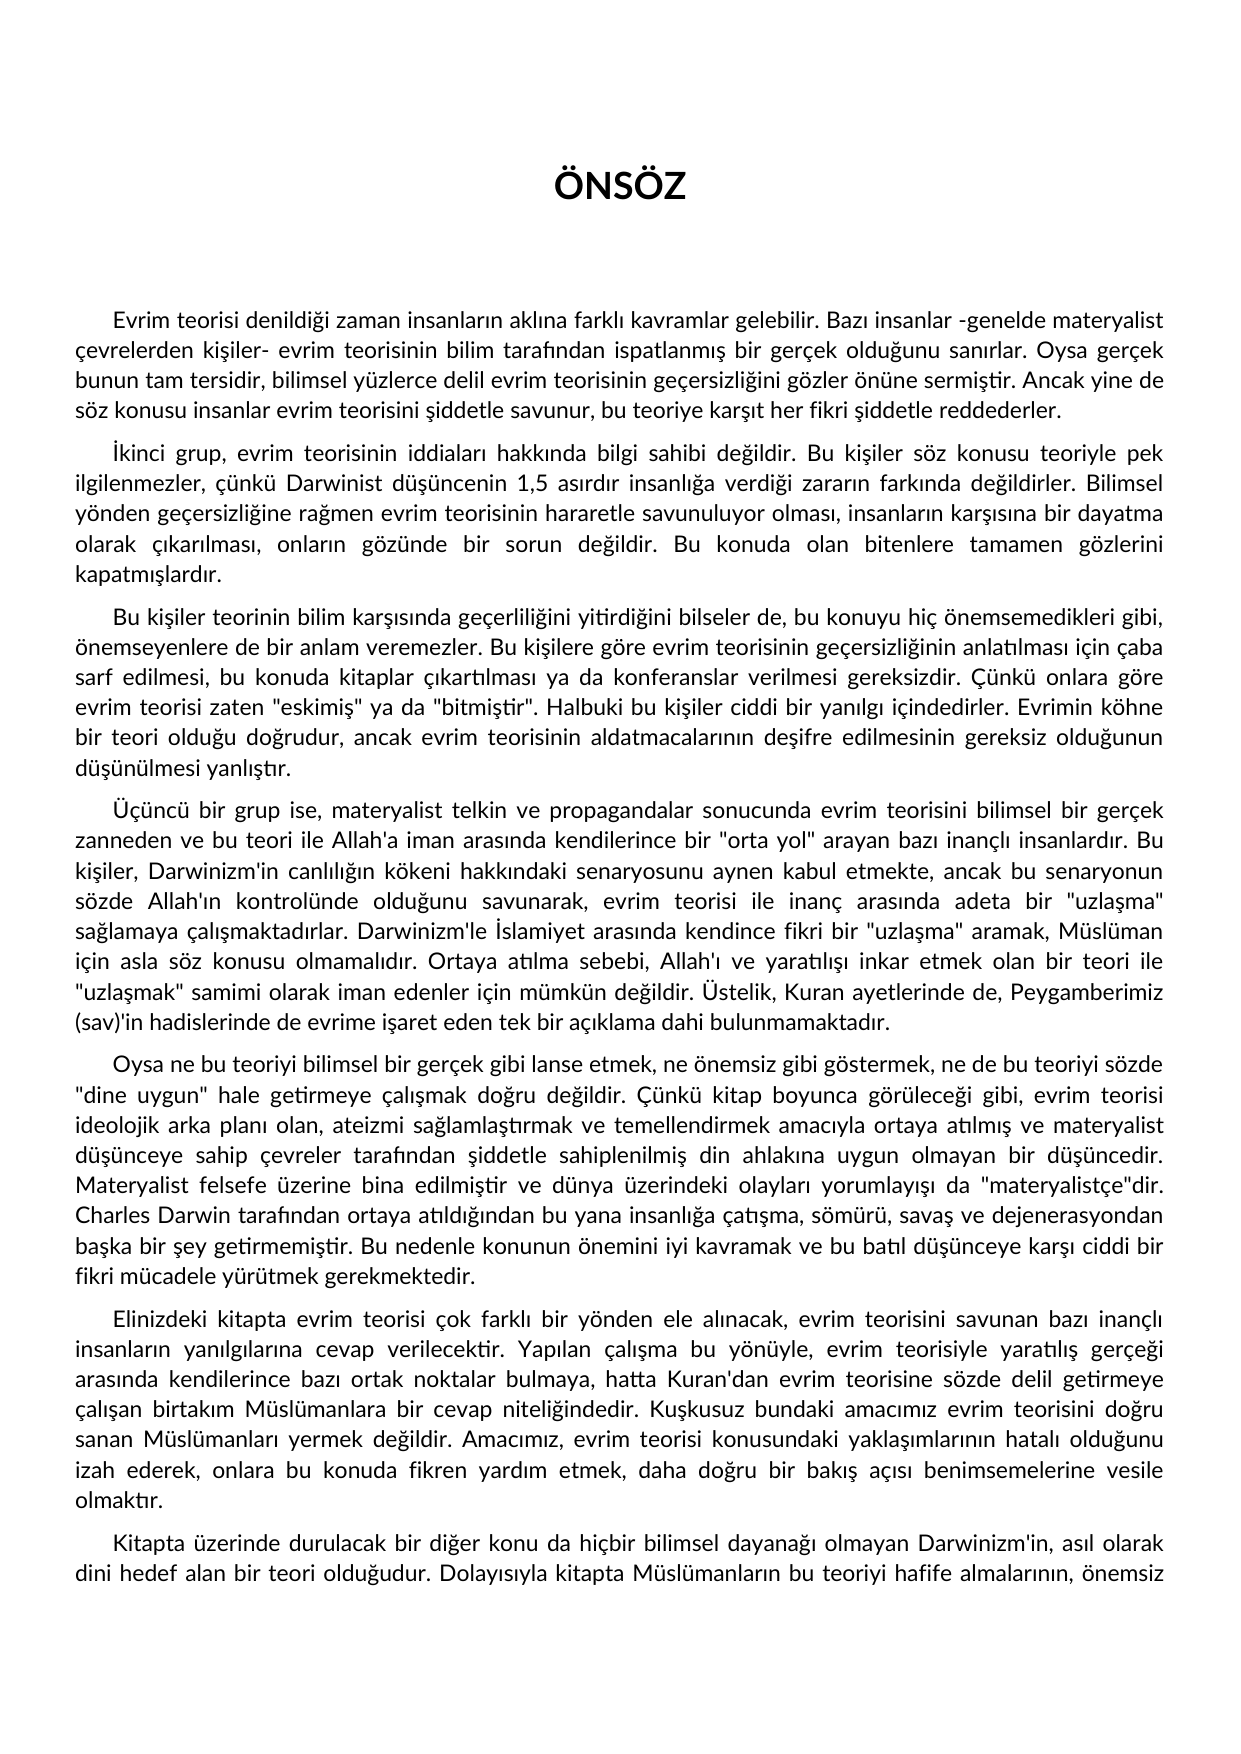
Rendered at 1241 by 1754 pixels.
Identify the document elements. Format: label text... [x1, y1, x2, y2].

text Kitapta üzerinde durulacak bir diğer konu da hiçbir bilimsel dayanağı olmayan Darwinizm'in, asıl olarak dini hedef alan bir teori olduğudur. Dolayısıyla kitapta Müslümanların bu teoriyi hafife almalarının, önemsiz [75, 1528, 1165, 1586]
text Elinizdeki kitapta evrim teorisi çok farklı bir yönden ele alınacak, evrim teorisini savunan bazı inançlı insanların yanılgılarına cevap verilecektir. Yapılan çalışma bu yönüyle, evrim teorisiyle yaratılış gerçeği arasında kendilerince bazı ortak noktalar bulmaya, hatta Kuran'dan evrim teorisine sözde delil getirmeye çalışan birtakım Müslümanlara bir cevap niteliğindedir. Kuşkusuz bundaki amacımız evrim teorisini doğru sanan Müslümanları yermek değildir. Amacımız, evrim teorisi konusundaki yaklaşımlarının hatalı olduğunu izah ederek, onlara bu konuda fikren yardım etmek, daha doğru bir bakış açısı benimsemelerine vesile olmaktır. [75, 1304, 1165, 1513]
text Evrim teorisi denildiği zaman insanların aklına farklı kavramlar gelebilir. Bazı insanlar -genelde materyalist çevrelerden kişiler- evrim teorisinin bilim tarafından ispatlanmış bir gerçek olduğunu sanırlar. Oysa gerçek bunun tam tersidir, bilimsel yüzlerce delil evrim teorisinin geçersizliğini gözler önüne sermiştir. Ancak yine de söz konusu insanlar evrim teorisini şiddetle savunur, bu teoriye karşıt her fikri şiddetle reddederler. [75, 305, 1165, 423]
text Bu kişiler teorinin bilim karşısında geçerliliğini yitirdiğini bilseler de, bu konuyu hiç önemsemedikleri gibi, önemseyenlere de bir anlam veremezler. Bu kişilere göre evrim teorisinin geçersizliğinin anlatılması için çaba sarf edilmesi, bu konuda kitaplar çıkartılması ya da konferanslar verilmesi gereksizdir. Çünkü onlara göre evrim teorisi zaten "eskimiş" ya da "bitmiştir". Halbuki bu kişiler ciddi bir yanılgı içindedirler. Evrimin köhne bir teori olduğu doğrudur, ancak evrim teorisinin aldatmacalarının deşifre edilmesinin gereksiz olduğunun düşünülmesi yanlıştır. [75, 602, 1165, 781]
text Üçüncü bir grup ise, materyalist telkin ve propagandalar sonucunda evrim teorisini bilimsel bir gerçek zanneden ve bu teori ile Allah'a iman arasında kendilerince bir "orta yol" arayan bazı inançlı insanlardır. Bu kişiler, Darwinizm'in canlılığın kökeni hakkındaki senaryosunu aynen kabul etmekte, ancak bu senaryonun sözde Allah'ın kontrolünde olduğunu savunarak, evrim teorisi ile inanç arasında adeta bir "uzlaşma" sağlamaya çalışmaktadırlar. Darwinizm'le İslamiyet arasında kendince fikri bir "uzlaşma" aramak, Müslüman için asla söz konusu olmamalıdır. Ortaya atılma sebebi, Allah'ı ve yaratılışı inkar etmek olan bir teori ile "uzlaşmak" samimi olarak iman edenler için mümkün değildir. Üstelik, Kuran ayetlerinde de, Peygamberimiz (sav)'in hadislerinde de evrime işaret eden tek bir açıklama dahi bulunmamaktadır. [75, 796, 1165, 1035]
subtitle ÖNSÖZ [75, 162, 1165, 207]
text İkinci grup, evrim teorisinin iddiaları hakkında bilgi sahibi değildir. Bu kişiler söz konusu teoriyle pek ilgilenmezler, çünkü Darwinist düşüncenin 1,5 asırdır insanlığa verdiği zararın farkında değildirler. Bilimsel yönden geçersizliğine rağmen evrim teorisinin hararetle savunuluyor olması, insanların karşısına bir dayatma olarak çıkarılması, onların gözünde bir sorun değildir. Bu konuda olan bitenlere tamamen gözlerini kapatmışlardır. [75, 439, 1165, 587]
text Oysa ne bu teoriyi bilimsel bir gerçek gibi lanse etmek, ne önemsiz gibi göstermek, ne de bu teoriyi sözde "dine uygun" hale getirmeye çalışmak doğru değildir. Çünkü kitap boyunca görüleceği gibi, evrim teorisi ideolojik arka planı olan, ateizmi sağlamlaştırmak ve temellendirmek amacıyla ortaya atılmış ve materyalist düşünceye sahip çevreler tarafından şiddetle sahiplenilmiş din ahlakına uygun olmayan bir düşüncedir. Materyalist felsefe üzerine bina edilmiştir ve dünya üzerindeki olayları yorumlayışı da "materyalistçe"dir. Charles Darwin tarafından ortaya atıldığından bu yana insanlığa çatışma, sömürü, savaş ve dejenerasyondan başka bir şey getirmemiştir. Bu nedenle konunun önemini iyi kavramak ve bu batıl düşünceye karşı ciddi bir fikri mücadele yürütmek gerekmektedir. [75, 1050, 1165, 1289]
